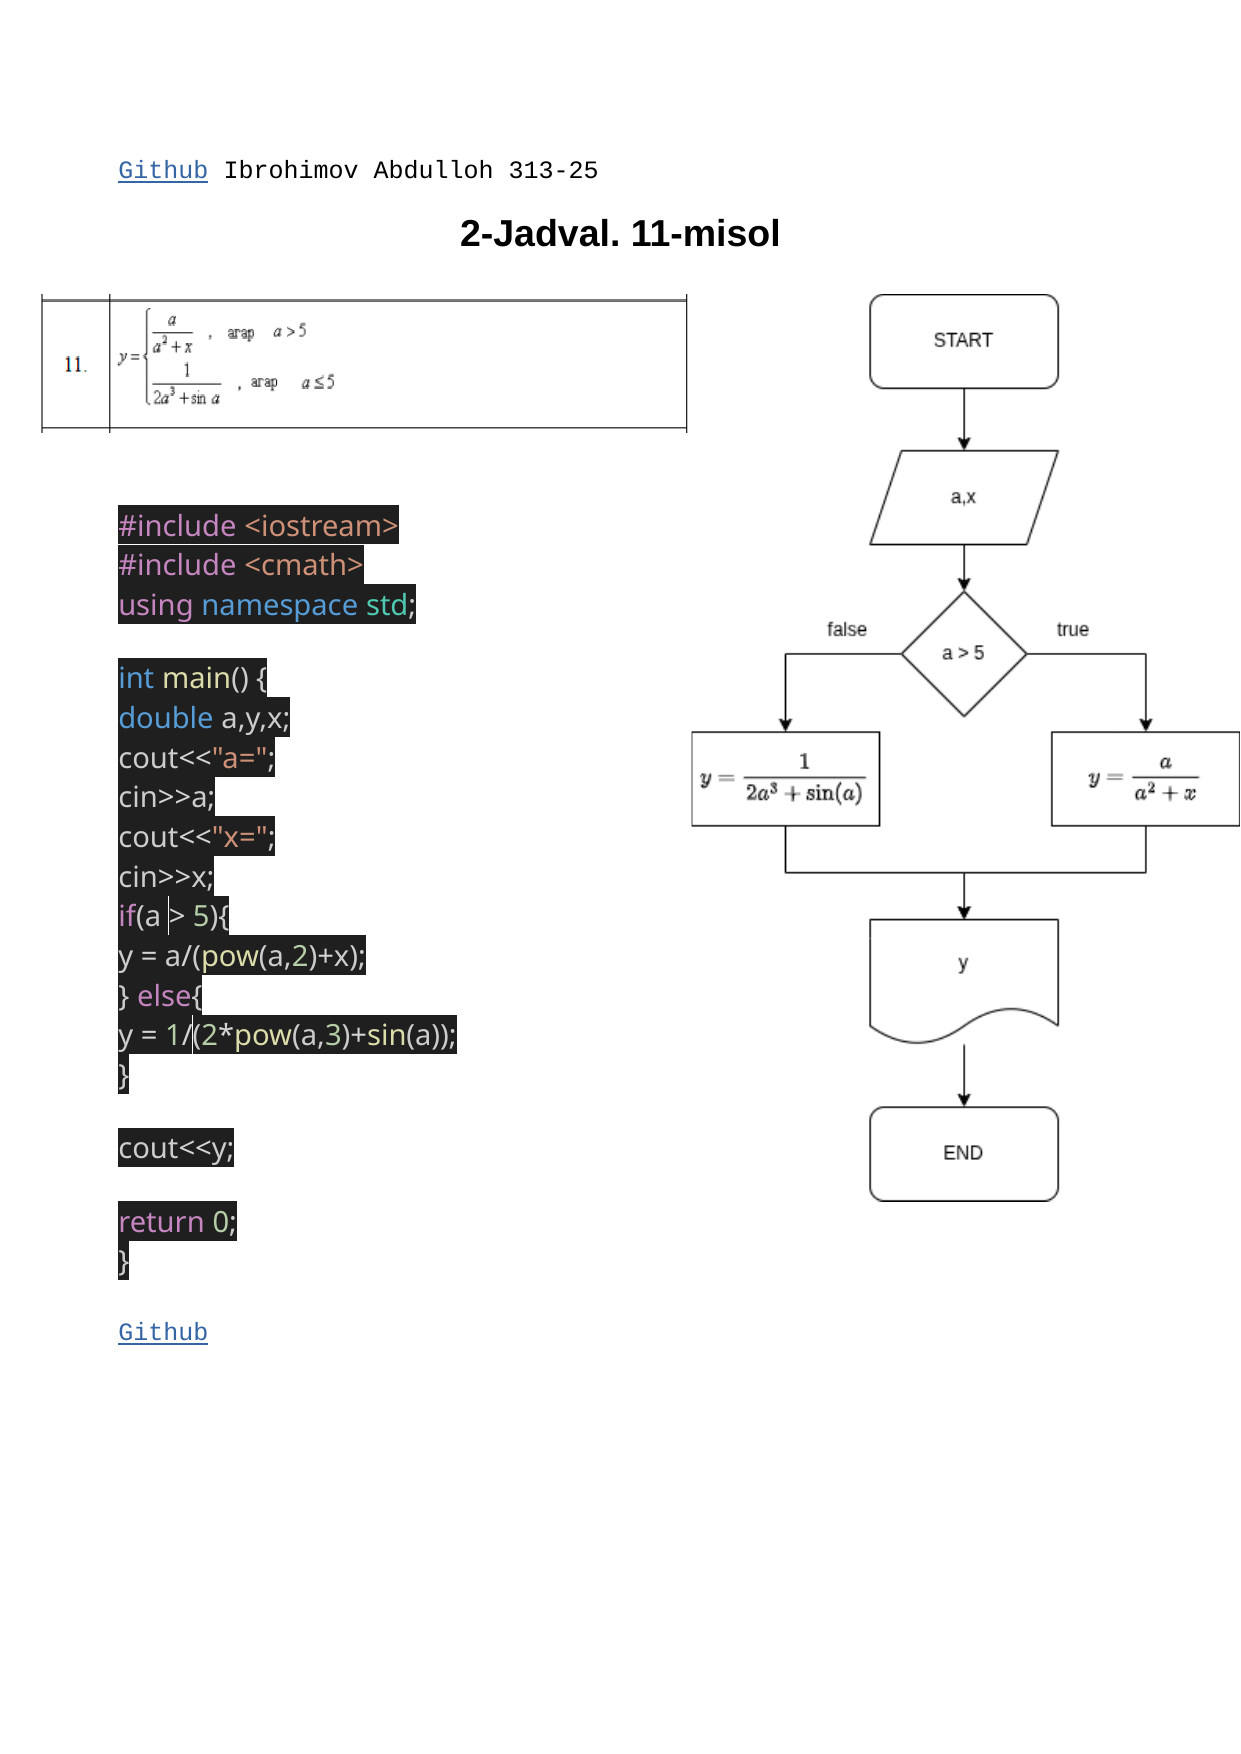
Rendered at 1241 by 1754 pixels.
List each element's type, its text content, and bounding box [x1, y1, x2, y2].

text if(a > 5){ [118, 896, 691, 935]
text cin>>a; [118, 777, 691, 816]
text using namespace std; [118, 584, 691, 624]
text #include <iostream> [118, 505, 691, 544]
text } else{ [118, 975, 691, 1015]
text double a,y,x; [118, 697, 691, 737]
text Github [118, 1320, 1122, 1348]
text } [118, 1241, 1122, 1280]
picture [37, 294, 1240, 1202]
text cout<<"a="; [118, 737, 691, 777]
text } [118, 1054, 691, 1094]
text Github [118, 158, 208, 181]
text int main() { [118, 657, 691, 697]
text cin>>x; [118, 856, 691, 896]
text return 0; [118, 1201, 1122, 1241]
text y = a/(pow(a,2)+x); [118, 935, 691, 975]
text Ibrohimov Abdulloh 313-25 [208, 158, 1122, 186]
text cout<<y; [118, 1128, 691, 1167]
subtitle 2-Jadval. 11-misol [118, 211, 1122, 254]
text cout<<"x="; [118, 816, 691, 856]
text #include <cmath> [118, 544, 691, 584]
text y = 1/(2*pow(a,3)+sin(a)); [118, 1015, 691, 1054]
